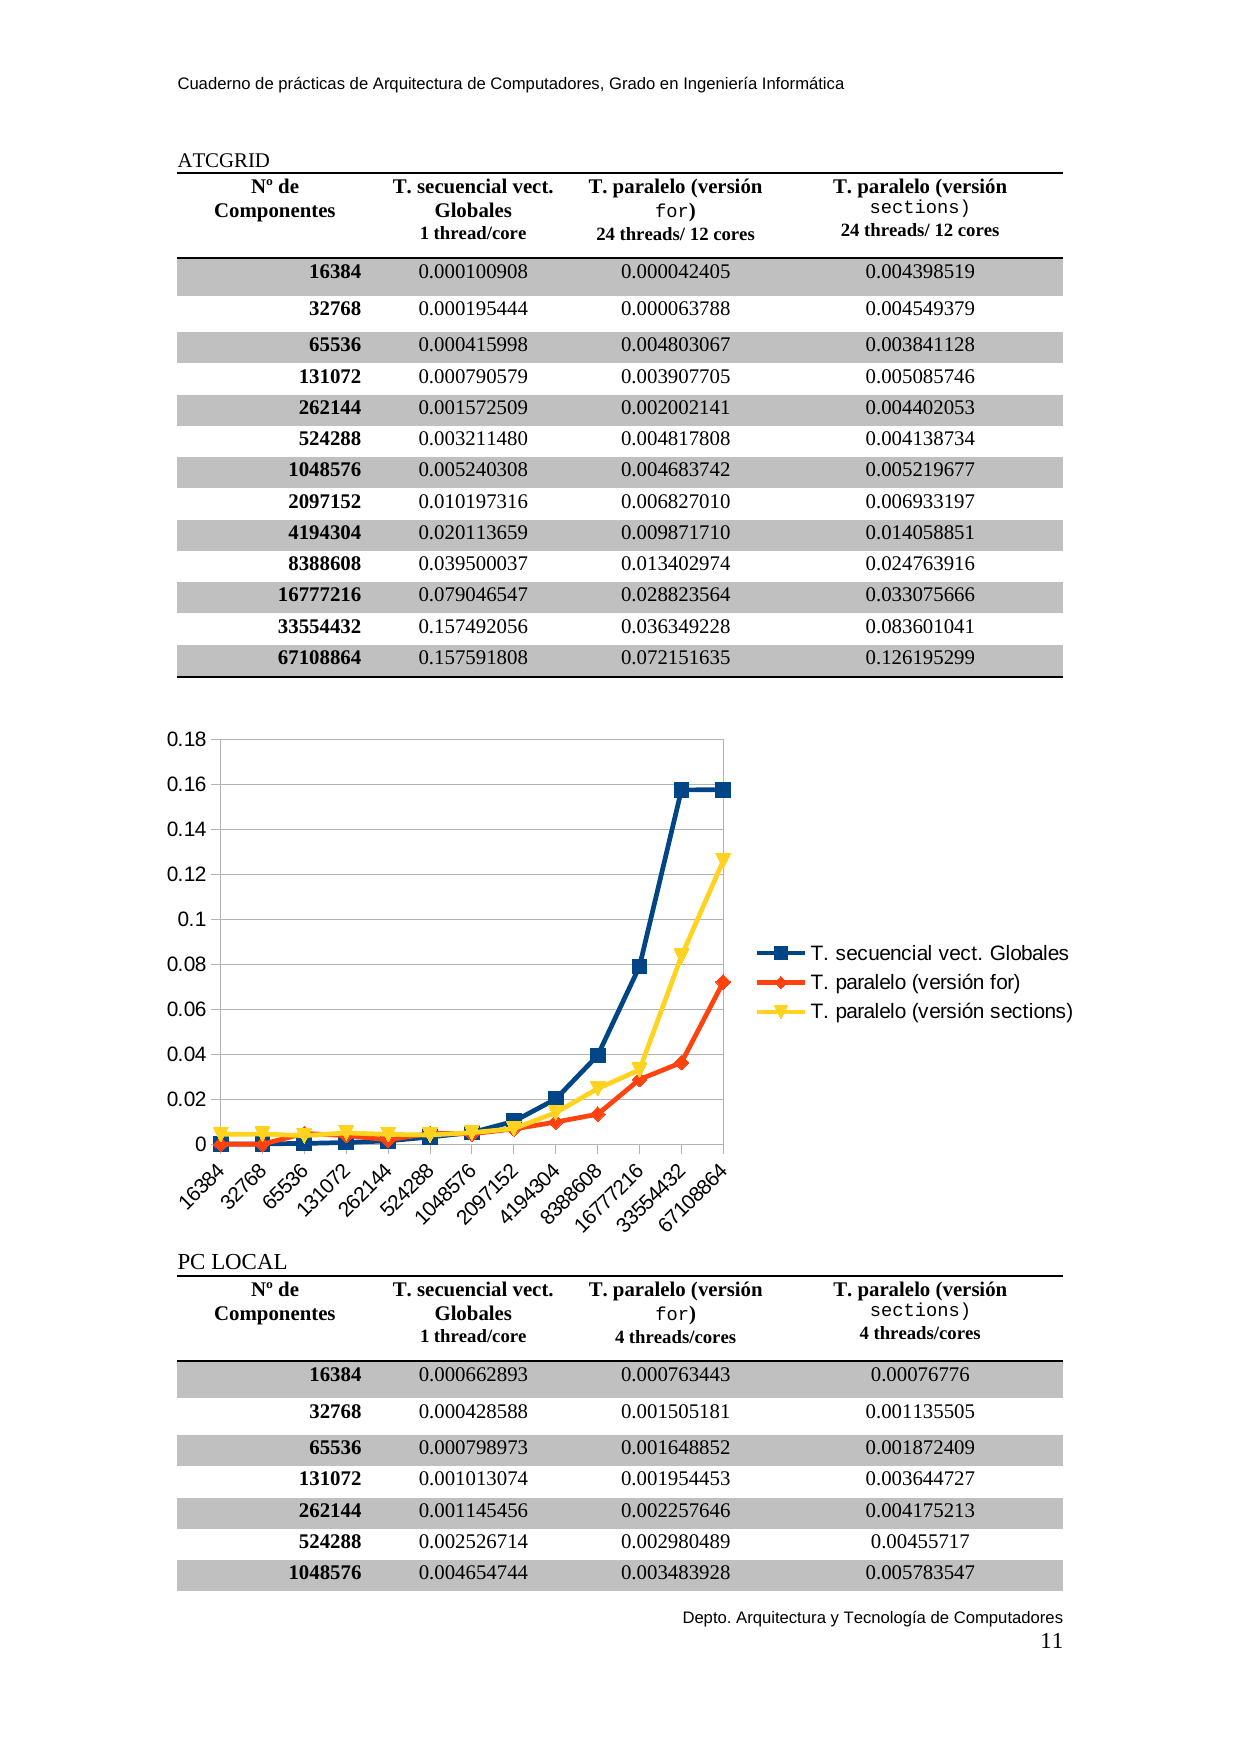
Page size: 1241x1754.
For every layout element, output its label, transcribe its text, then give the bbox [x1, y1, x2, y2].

table_cell 0.001954453 [574, 1466, 777, 1498]
table_header Nº de Componentes [177, 1277, 372, 1360]
table_cell 0.000063788 [574, 296, 777, 332]
table_header T. paralelo (versión sections) 4 threads/cores [777, 1277, 1063, 1360]
table_cell 0.028823564 [574, 582, 777, 613]
table_cell 0.036349228 [574, 614, 777, 645]
table_cell 32768 [177, 1399, 372, 1435]
table_cell 0.002526714 [372, 1529, 574, 1560]
table_cell 1048576 [177, 1560, 372, 1591]
table_header T. paralelo (versión sections) 24 threads/ 12 cores [777, 174, 1063, 257]
table_cell 65536 [177, 1435, 372, 1466]
table_cell 0.001013074 [372, 1466, 574, 1498]
table_cell 0.009871710 [574, 520, 777, 551]
table_cell 67108864 [177, 645, 372, 676]
table_cell 0.079046547 [372, 582, 574, 613]
table_cell 1048576 [177, 457, 372, 488]
table_header T. secuencial vect. Globales 1 thread/core [372, 1277, 574, 1360]
list ATCGRID [177, 148, 1063, 172]
table_cell 0.004654744 [372, 1560, 574, 1591]
table_cell 262144 [177, 1498, 372, 1529]
table_cell 524288 [177, 426, 372, 457]
table_cell 0.005085746 [777, 364, 1063, 395]
table_cell 0.024763916 [777, 551, 1063, 582]
table_cell 0.005783547 [777, 1560, 1063, 1591]
table_cell 0.157591808 [372, 645, 574, 676]
table_header T. paralelo (versión for) 24 threads/ 12 cores [574, 174, 777, 257]
table_cell 0.033075666 [777, 582, 1063, 613]
table_cell 0.000415998 [372, 332, 574, 363]
table_cell 0.000042405 [574, 259, 777, 296]
table_cell 0.013402974 [574, 551, 777, 582]
table_cell 524288 [177, 1529, 372, 1560]
table_cell 0.004175213 [777, 1498, 1063, 1529]
table_cell 0.003211480 [372, 426, 574, 457]
table_cell 4194304 [177, 520, 372, 551]
table_cell 0.020113659 [372, 520, 574, 551]
table_cell 0.083601041 [777, 614, 1063, 645]
table_cell 0.001572509 [372, 395, 574, 426]
table_cell 33554432 [177, 614, 372, 645]
table_cell 262144 [177, 395, 372, 426]
table_cell 0.00455717 [777, 1529, 1063, 1560]
table_cell 0.000790579 [372, 364, 574, 395]
table_cell 65536 [177, 332, 372, 363]
table_cell 0.001648852 [574, 1435, 777, 1466]
table_cell 0.157492056 [372, 614, 574, 645]
table_header T. secuencial vect. Globales 1 thread/core [372, 174, 574, 257]
table_cell 16384 [177, 1362, 372, 1398]
table_cell 0.003841128 [777, 332, 1063, 363]
table_cell 32768 [177, 296, 372, 332]
table_cell 0.000798973 [372, 1435, 574, 1466]
table_header T. paralelo (versión for) 4 threads/cores [574, 1277, 777, 1360]
table_cell 0.001135505 [777, 1399, 1063, 1435]
table_cell 0.014058851 [777, 520, 1063, 551]
table_cell 0.000428588 [372, 1399, 574, 1435]
table_cell 0.005240308 [372, 457, 574, 488]
table_cell 0.001505181 [574, 1399, 777, 1435]
table_cell 0.002257646 [574, 1498, 777, 1529]
table_cell 0.004803067 [574, 332, 777, 363]
table_cell 0.004683742 [574, 457, 777, 488]
table_cell 0.003644727 [777, 1466, 1063, 1498]
table_cell 0.001872409 [777, 1435, 1063, 1466]
table_cell 0.072151635 [574, 645, 777, 676]
table_cell 0.004398519 [777, 259, 1063, 296]
table_cell 0.004817808 [574, 426, 777, 457]
table_cell 8388608 [177, 551, 372, 582]
text PC LOCAL [177, 1249, 1063, 1274]
table_header Nº de Componentes [177, 174, 372, 257]
table_cell 0.006933197 [777, 489, 1063, 520]
table_cell 0.126195299 [777, 645, 1063, 676]
table_cell 0.000100908 [372, 259, 574, 296]
table_cell 0.001145456 [372, 1498, 574, 1529]
table_cell 0.000763443 [574, 1362, 777, 1398]
table_cell 0.002980489 [574, 1529, 777, 1560]
table_cell 0.039500037 [372, 551, 574, 582]
table_cell 131072 [177, 364, 372, 395]
table_cell 0.002002141 [574, 395, 777, 426]
table_cell 0.000662893 [372, 1362, 574, 1398]
table_cell 0.006827010 [574, 489, 777, 520]
table_cell 0.005219677 [777, 457, 1063, 488]
table_cell 0.004138734 [777, 426, 1063, 457]
table_cell 0.010197316 [372, 489, 574, 520]
table_cell 16384 [177, 259, 372, 296]
table_cell 0.003907705 [574, 364, 777, 395]
table_cell 2097152 [177, 489, 372, 520]
table_cell 0.00076776 [777, 1362, 1063, 1398]
table_cell 0.000195444 [372, 296, 574, 332]
table_cell 0.004549379 [777, 296, 1063, 332]
table_cell 0.004402053 [777, 395, 1063, 426]
table_cell 0.003483928 [574, 1560, 777, 1591]
table_cell 16777216 [177, 582, 372, 613]
table_cell 131072 [177, 1466, 372, 1498]
